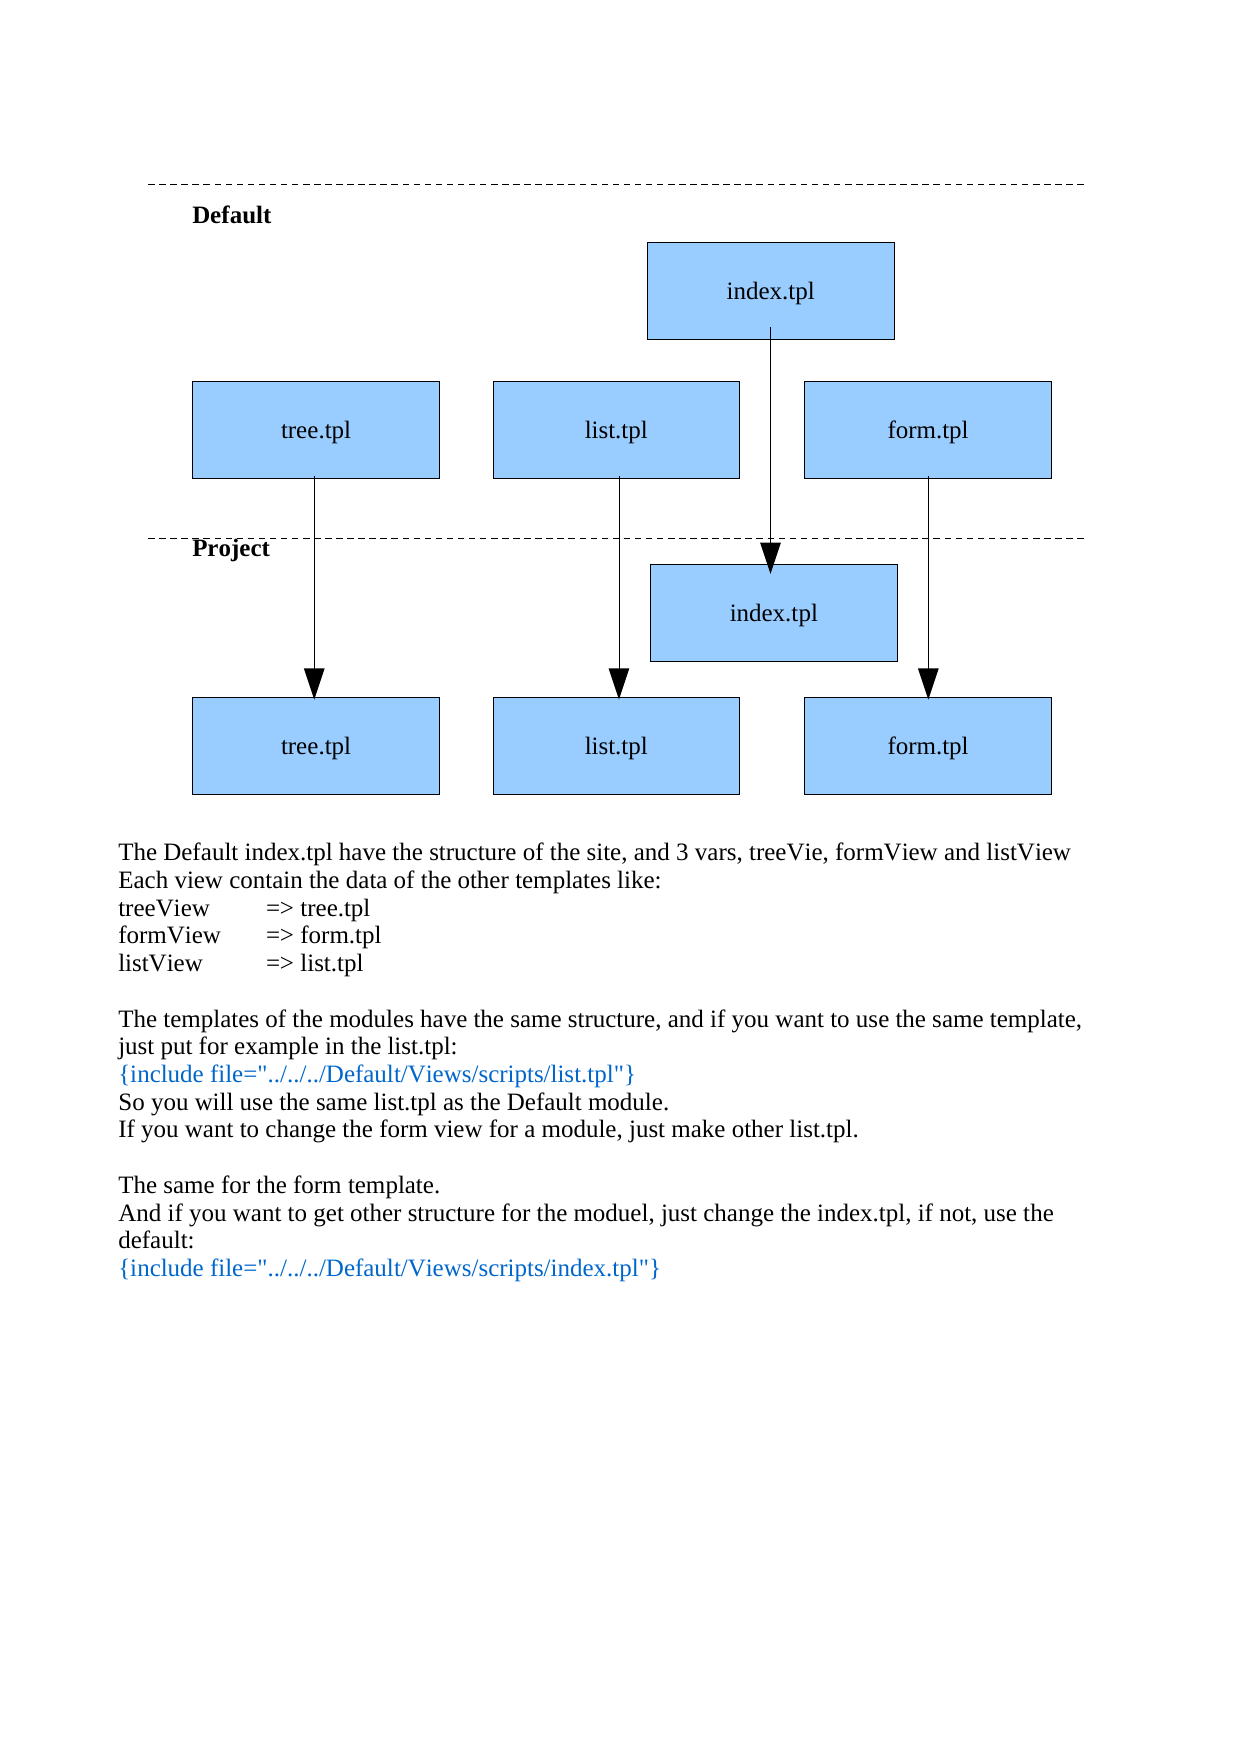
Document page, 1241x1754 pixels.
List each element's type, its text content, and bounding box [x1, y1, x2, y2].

text And if you want to get other structure for the moduel, just change the index.tpl, if not, use the default: [118, 1199, 1122, 1254]
text Project [118, 534, 314, 561]
text [620, 534, 770, 561]
text The templates of the modules have the same structure, and if you want to use the same template, just put for example in the list.tpl: [118, 1005, 1122, 1060]
text [315, 534, 619, 561]
text treeView => tree.tpl [118, 894, 1122, 922]
text The Default index.tpl have the structure of the site, and 3 vars, treeVie, formView and listView [118, 838, 1122, 866]
text The same for the form template. [118, 1171, 1122, 1199]
text listView => list.tpl [118, 949, 1122, 977]
text [929, 534, 1122, 561]
text {include file="../../../Default/Views/scripts/index.tpl"} [118, 1254, 1122, 1282]
text Each view contain the data of the other templates like: [118, 866, 1122, 894]
text So you will use the same list.tpl as the Default module. [118, 1088, 1122, 1116]
text [771, 534, 928, 561]
text If you want to change the form view for a module, just make other list.tpl. [118, 1116, 1122, 1143]
text Default [118, 201, 1122, 229]
text {include file="../../../Default/Views/scripts/list.tpl"} [118, 1060, 1122, 1088]
text formView => form.tpl [118, 922, 1122, 949]
